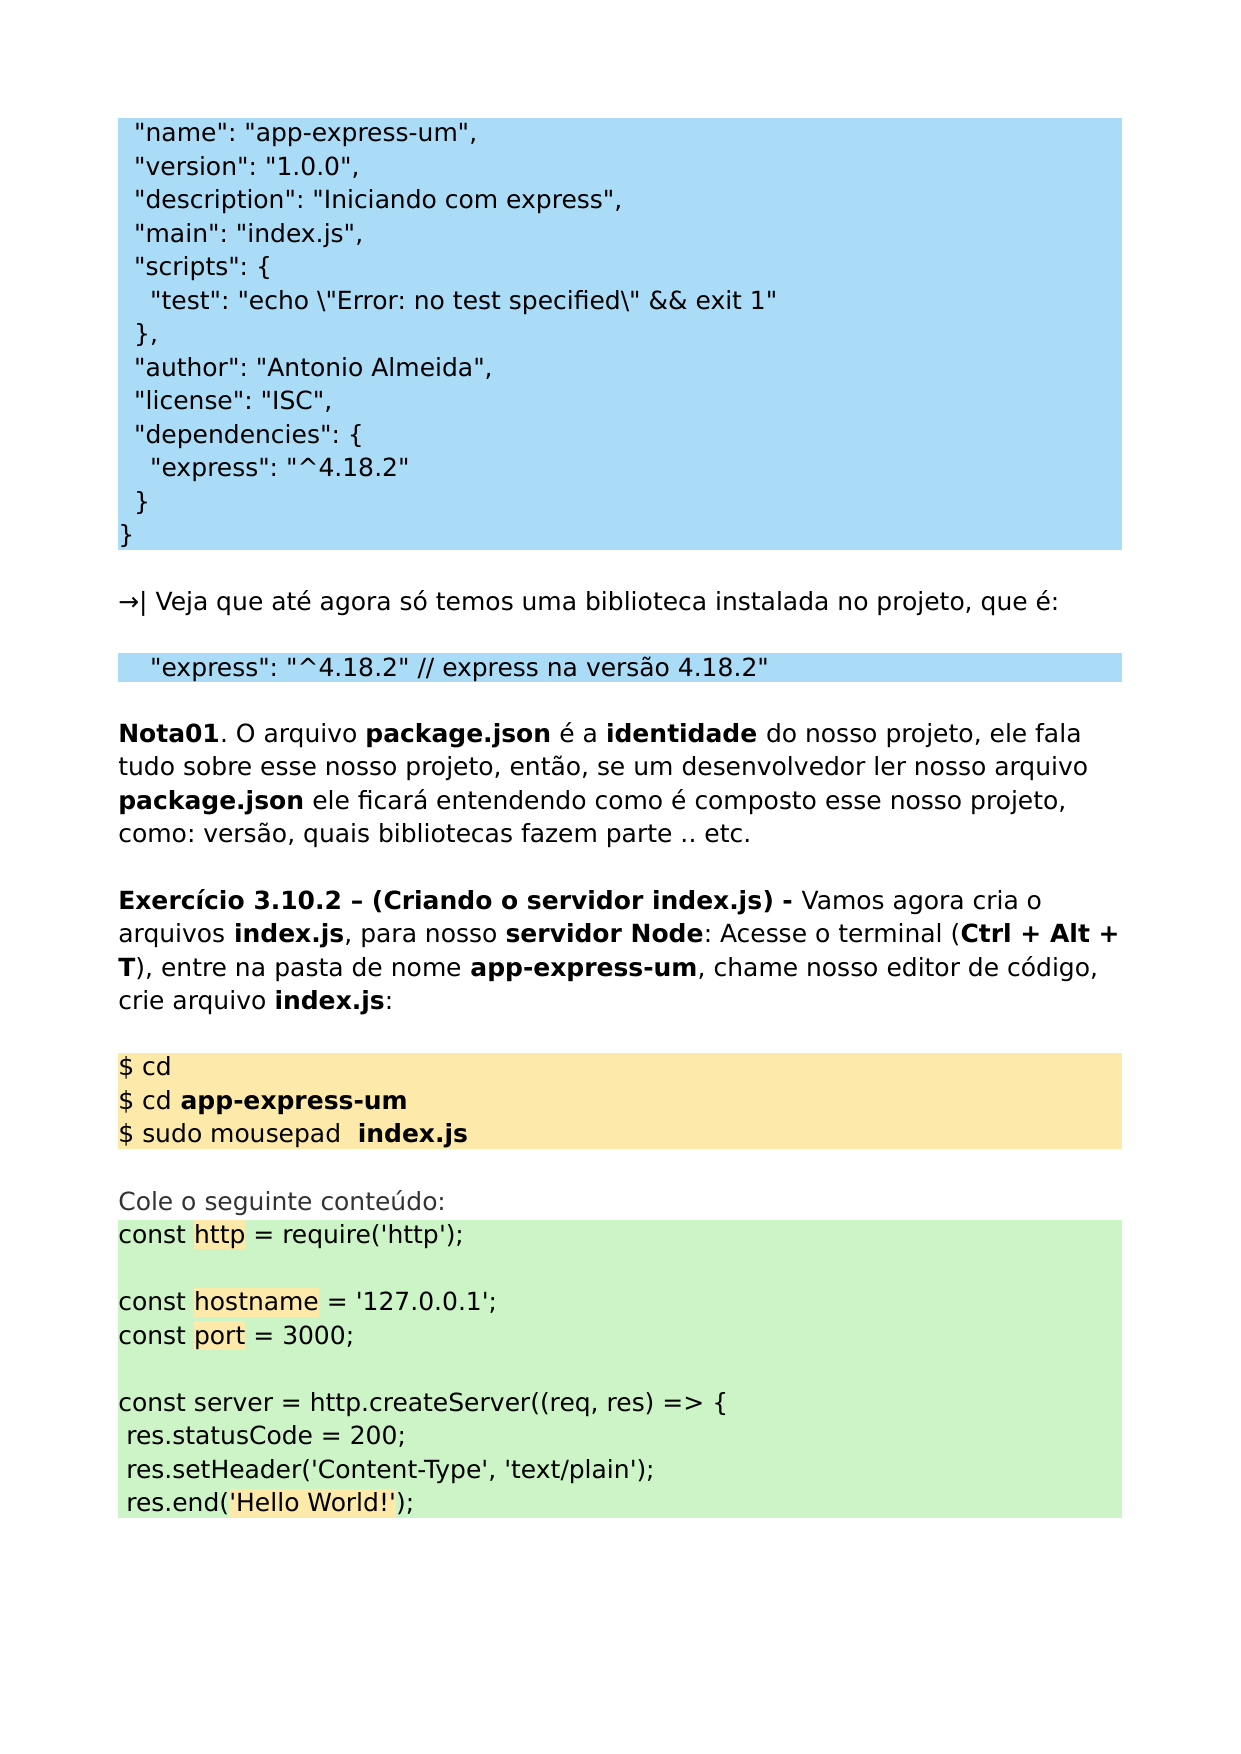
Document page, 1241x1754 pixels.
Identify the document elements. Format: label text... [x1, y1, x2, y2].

text res.setHeader('Content-Type', 'text/plain'); [118, 1455, 1122, 1484]
text Exercício 3.10.2 – (Criando o servidor index.js) - Vamos agora cria o arquivos index.js, para nosso servidor Node: Acesse o terminal (Ctrl + Alt + T), entre na pasta de nome app-express-um, chame nosso editor de código, crie arquivo index.js: [118, 886, 1122, 1016]
text Nota01. O arquivo package.json é a identidade do nosso projeto, ele fala tudo sobre esse nosso projeto, então, se um desenvolvedor ler nosso arquivo package.json ele ficará entendendo como é composto esse nosso projeto, como: versão, quais bibliotecas fazem parte .. etc. [118, 719, 1122, 849]
text "dependencies": { [118, 420, 1122, 449]
text const hostname = '127.0.0.1'; [118, 1287, 1122, 1317]
text "test": "echo \"Error: no test specified\" && exit 1" [118, 286, 1122, 315]
text $ cd app-express-um [118, 1086, 1122, 1115]
text } [118, 487, 1122, 516]
text "express": "^4.18.2" // express na versão 4.18.2" [118, 653, 1122, 682]
text const http = require('http'); [118, 1220, 1122, 1249]
text const port = 3000; [118, 1321, 1122, 1350]
text "main": "index.js", [118, 219, 1122, 248]
text "license": "ISC", [118, 386, 1122, 416]
text } [118, 521, 1122, 550]
text }, [118, 319, 1122, 348]
text "description": "Iniciando com express", [118, 185, 1122, 214]
text res.statusCode = 200; [118, 1422, 1122, 1451]
text $ cd [118, 1053, 1122, 1082]
text Cole o seguinte conteúdo: [118, 1187, 1122, 1216]
text $ sudo mousepad index.js [118, 1120, 1122, 1149]
text "author": "Antonio Almeida", [118, 353, 1122, 382]
text "version": "1.0.0", [118, 152, 1122, 181]
text "express": "^4.18.2" [118, 453, 1122, 483]
text res.end('Hello World!'); [118, 1489, 1122, 1518]
text "scripts": { [118, 252, 1122, 281]
text const server = http.createServer((req, res) => { [118, 1388, 1122, 1417]
text "name": "app-express-um", [118, 118, 1122, 147]
text →| Veja que até agora só temos uma biblioteca instalada no projeto, que é: [118, 587, 1122, 616]
